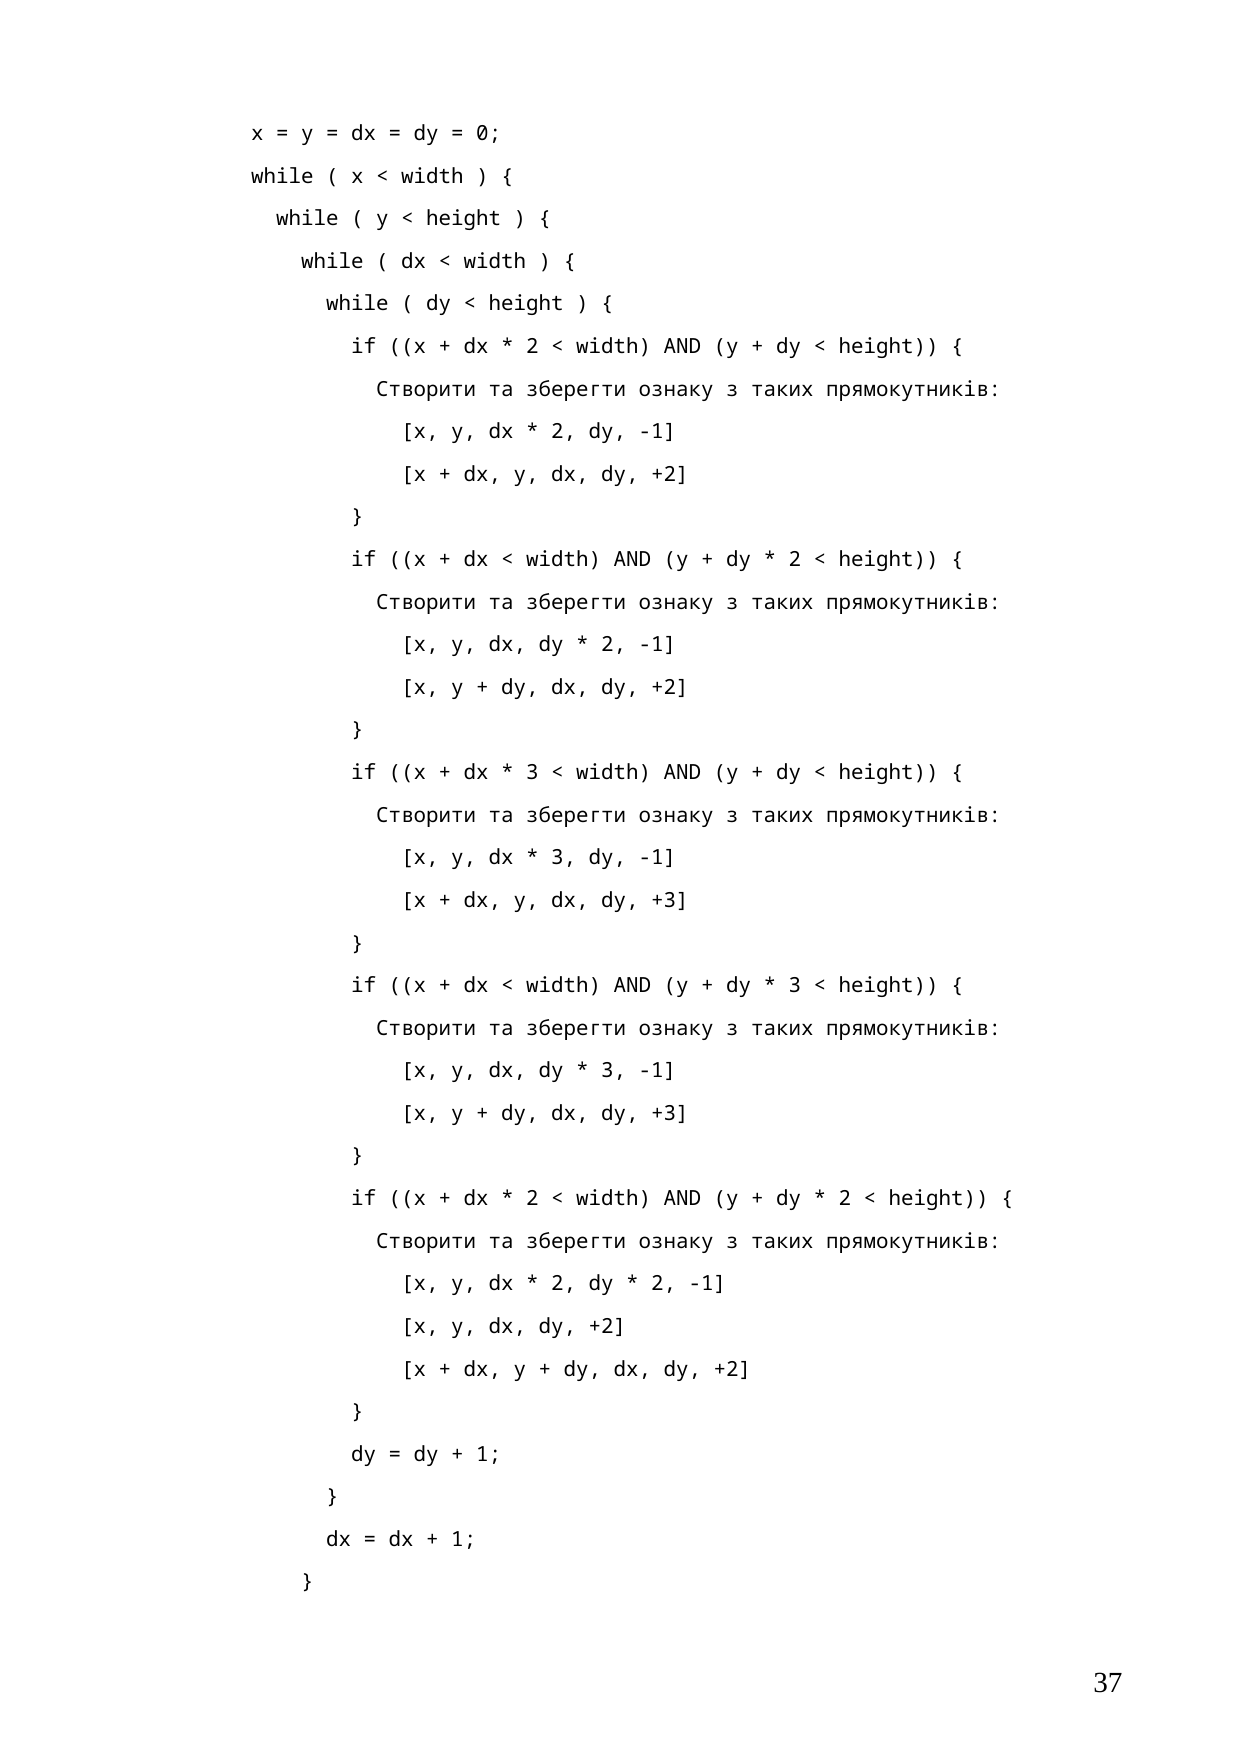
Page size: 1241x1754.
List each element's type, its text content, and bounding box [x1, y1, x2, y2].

text if ((x + dx * 2 < width) AND (y + dy * 2 < height)) { [177, 1183, 1122, 1212]
text Створити та зберегти ознаку з таких прямокутників: [177, 374, 1122, 402]
text [x + dx, y, dx, dy, +2] [177, 459, 1122, 487]
text } [177, 502, 1122, 530]
text } [177, 928, 1122, 956]
text if ((x + dx * 3 < width) AND (y + dy < height)) { [177, 757, 1122, 786]
text while ( dx < width ) { [177, 246, 1122, 274]
text [x, y + dy, dx, dy, +2] [177, 672, 1122, 700]
text } [177, 1567, 1122, 1595]
text } [177, 714, 1122, 743]
text Створити та зберегти ознаку з таких прямокутників: [177, 1226, 1122, 1254]
text Створити та зберегти ознаку з таких прямокутників: [177, 800, 1122, 828]
text } [177, 1396, 1122, 1425]
text while ( dy < height ) { [177, 288, 1122, 317]
text while ( y < height ) { [177, 203, 1122, 232]
text Створити та зберегти ознаку з таких прямокутників: [177, 587, 1122, 615]
text [x, y, dx * 3, dy, -1] [177, 842, 1122, 871]
text [x, y, dx, dy * 2, -1] [177, 629, 1122, 658]
text } [177, 1141, 1122, 1169]
text if ((x + dx < width) AND (y + dy * 2 < height)) { [177, 544, 1122, 573]
text [x + dx, y, dx, dy, +3] [177, 885, 1122, 913]
text Створити та зберегти ознаку з таких прямокутників: [177, 1013, 1122, 1041]
text x = y = dx = dy = 0; [177, 118, 1122, 147]
text dy = dy + 1; [177, 1439, 1122, 1467]
text [x, y, dx, dy, +2] [177, 1311, 1122, 1339]
text } [177, 1481, 1122, 1510]
text [x, y, dx * 2, dy * 2, -1] [177, 1268, 1122, 1297]
text dx = dx + 1; [177, 1524, 1122, 1552]
text if ((x + dx < width) AND (y + dy * 3 < height)) { [177, 970, 1122, 999]
text [x + dx, y + dy, dx, dy, +2] [177, 1354, 1122, 1382]
text if ((x + dx * 2 < width) AND (y + dy < height)) { [177, 331, 1122, 359]
text while ( x < width ) { [177, 161, 1122, 189]
text [x, y, dx, dy * 3, -1] [177, 1055, 1122, 1084]
text [x, y, dx * 2, dy, -1] [177, 416, 1122, 445]
text [x, y + dy, dx, dy, +3] [177, 1098, 1122, 1126]
